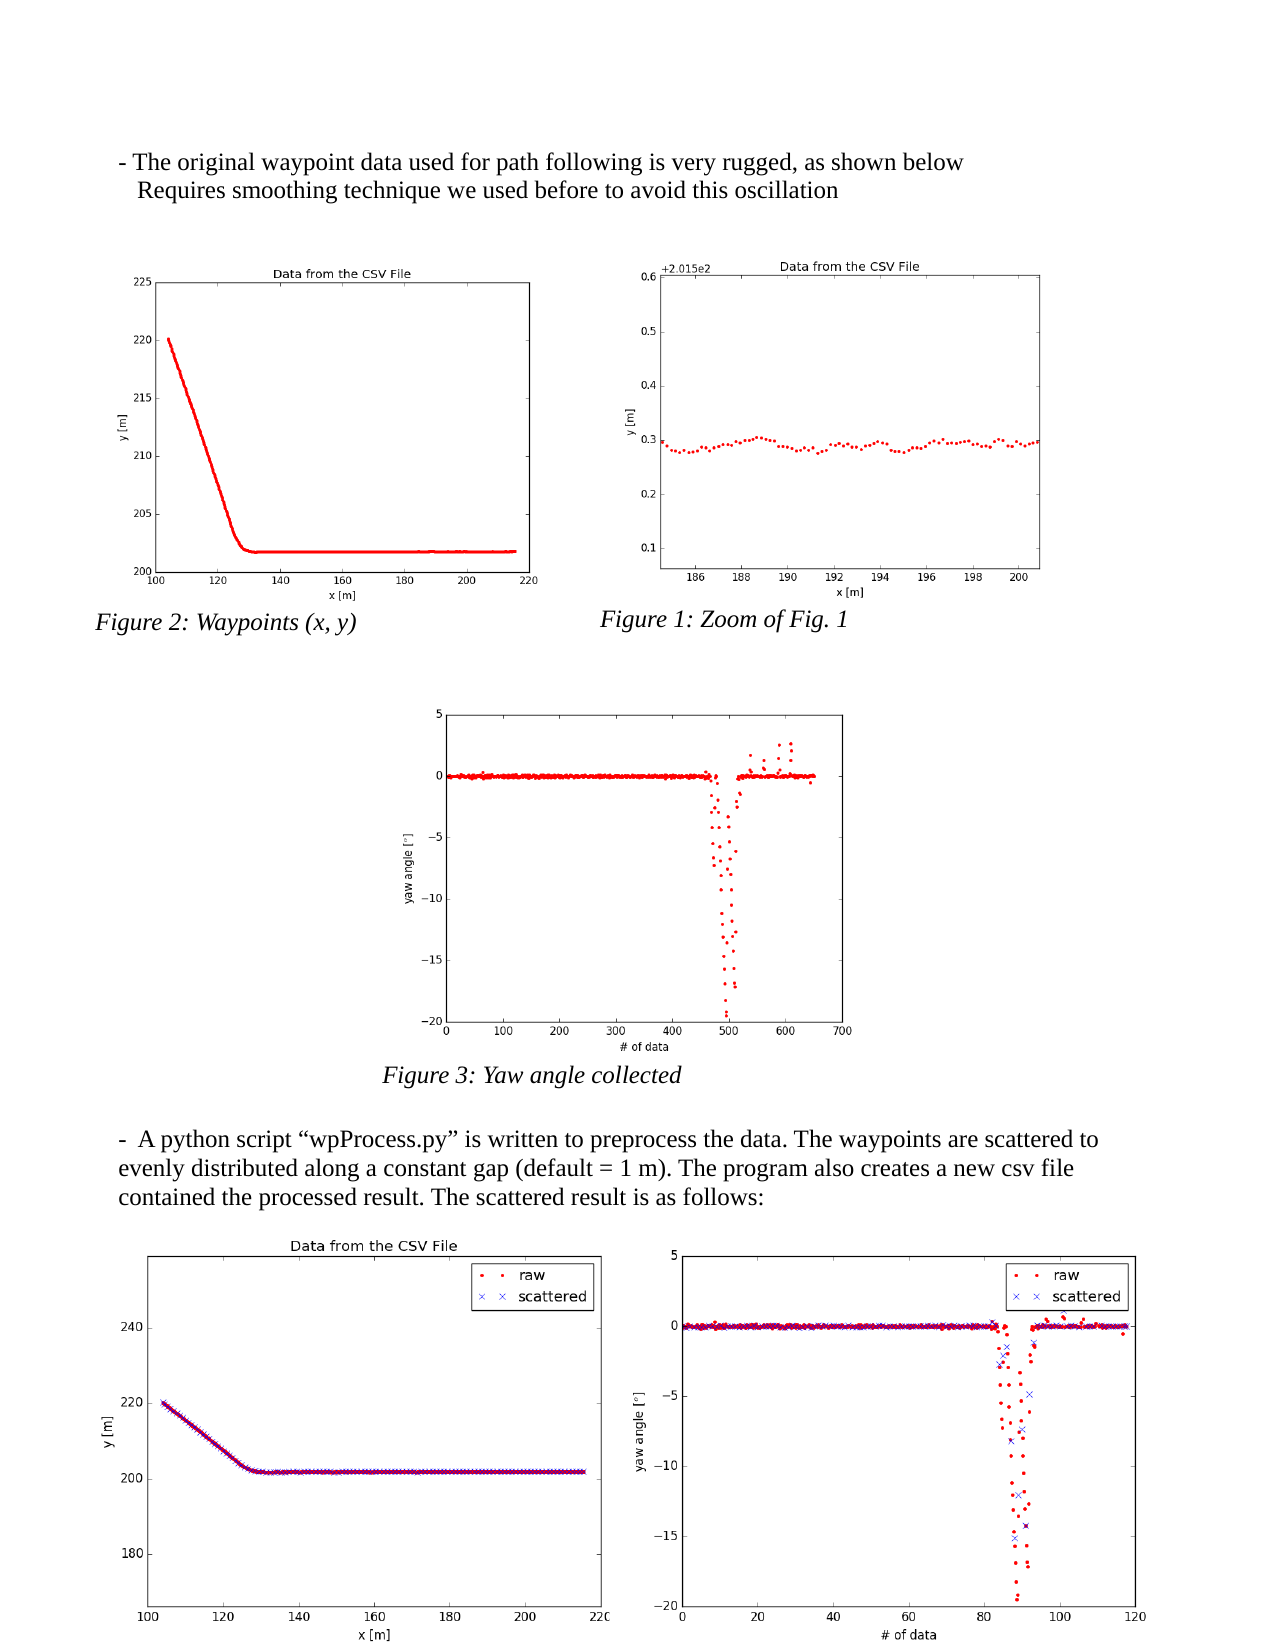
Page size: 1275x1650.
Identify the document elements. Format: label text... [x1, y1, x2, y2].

text Requires smoothing technique we used before to avoid this oscillation [118, 176, 1157, 204]
picture [382, 676, 893, 1060]
text - The original waypoint data used for path following is very rugged, as shown below [118, 147, 1157, 176]
text Figure 3: Yaw angle collected [382, 1060, 893, 1089]
picture [95, 246, 577, 608]
picture [74, 1212, 1193, 1650]
text Figure 2: Waypoints (x, y) [95, 608, 576, 636]
text - A python script “wpProcess.py” is written to preprocess the data. The waypoints are scattered to evenly distributed along a constant gap (default = 1 m). The program also creates a new csv file contained the processed result. The scattered result is as follows: [118, 1124, 1157, 1211]
text Figure 1: Zoom of Fig. 1 [600, 605, 1087, 633]
picture [599, 238, 1088, 605]
